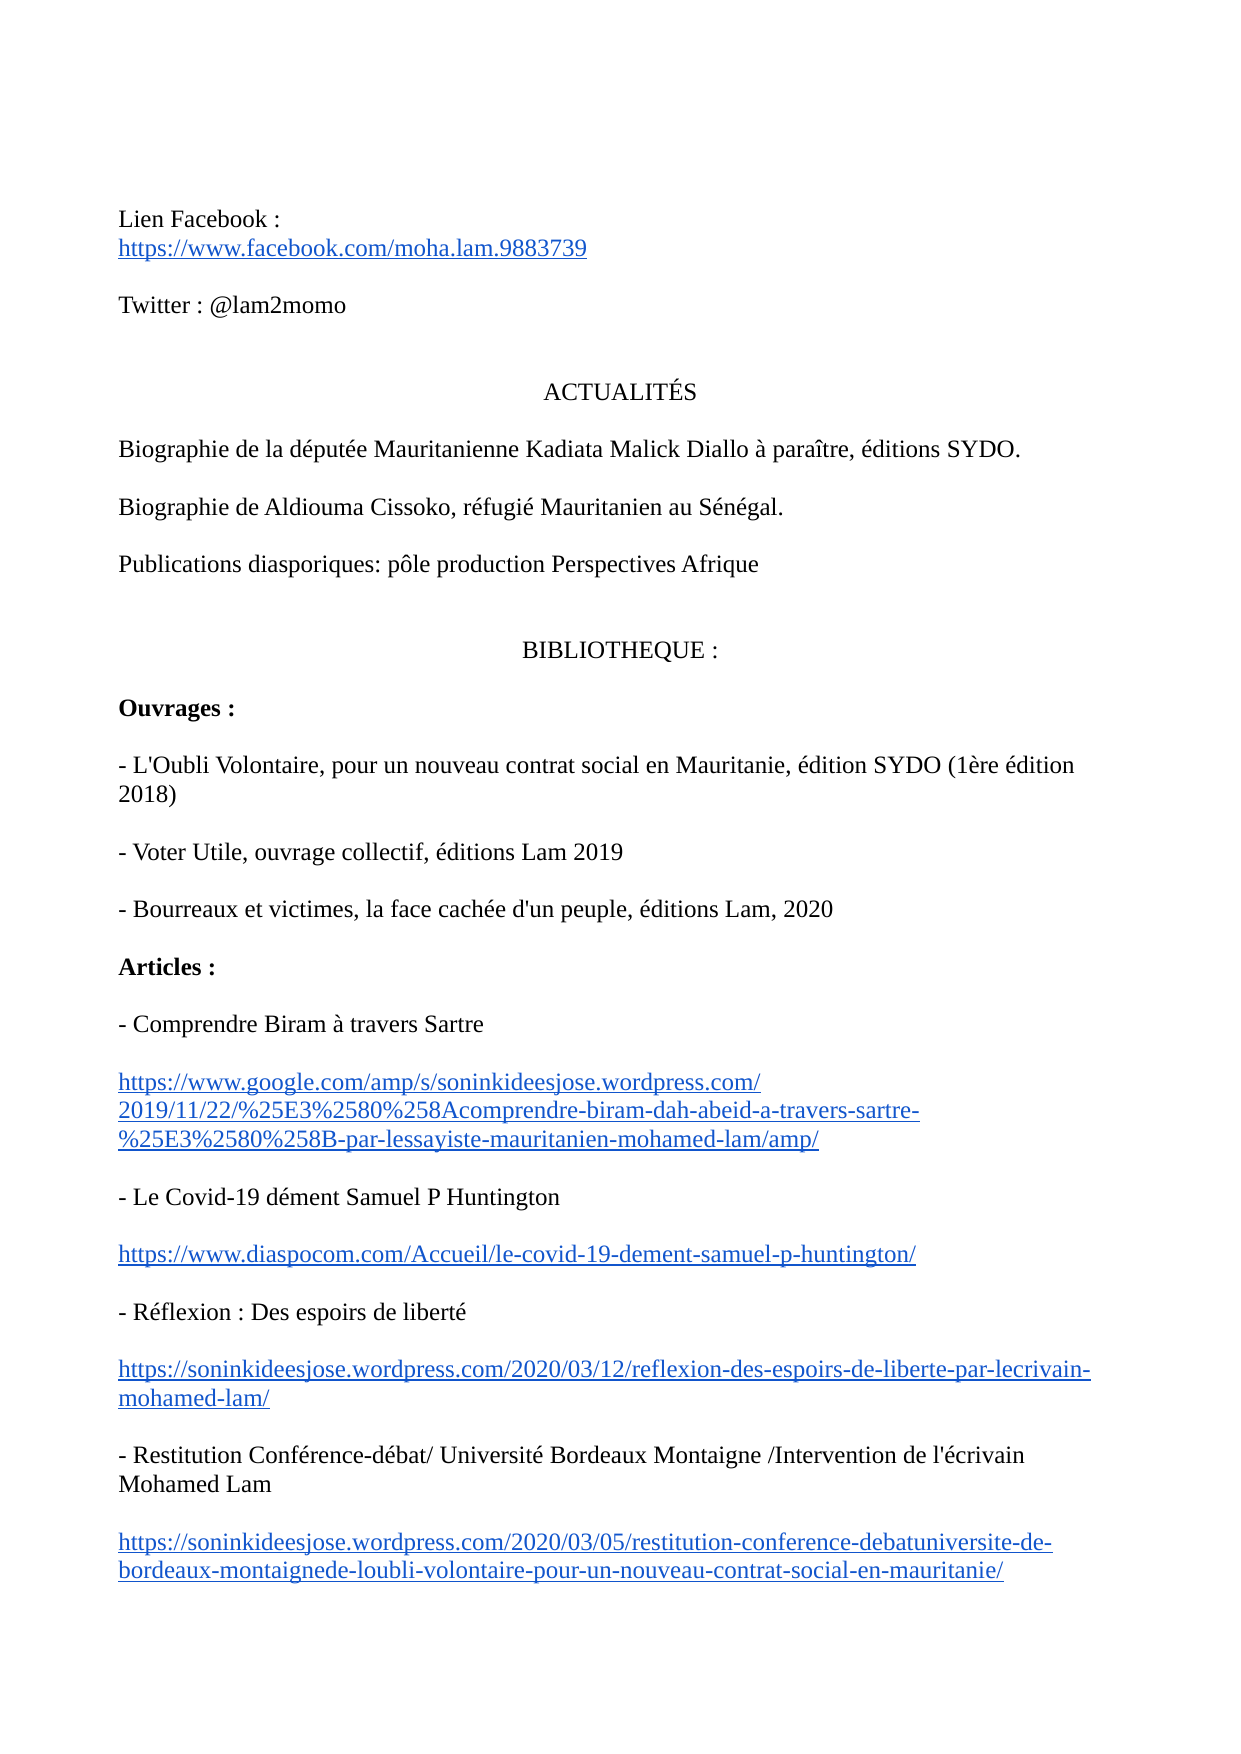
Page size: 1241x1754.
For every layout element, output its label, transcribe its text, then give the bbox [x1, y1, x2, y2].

text https://www.diaspocom.com/Accueil/le-covid-19-dement-samuel-p-huntington/ [118, 1239, 1122, 1268]
text Biographie de la députée Mauritanienne Kadiata Malick Diallo à paraître, éditions SYDO. [118, 434, 1122, 463]
text - L'Oubli Volontaire, pour un nouveau contrat social en Mauritanie, édition SYDO (1ère édition 2018) [118, 751, 1122, 808]
text Biographie de Aldiouma Cissoko, réfugié Mauritanien au Sénégal. [118, 492, 1122, 521]
text - Restitution Conférence-débat/ Université Bordeaux Montaigne /Intervention de l'écrivain Mohamed Lam [118, 1441, 1122, 1498]
text Ouvrages : [118, 693, 1122, 722]
text - Voter Utile, ouvrage collectif, éditions Lam 2019 [118, 837, 1122, 866]
text - Réflexion : Des espoirs de liberté [118, 1297, 1122, 1326]
text - Comprendre Biram à travers Sartre [118, 1009, 1122, 1038]
text BIBLIOTHEQUE : [118, 636, 1122, 664]
text - Bourreaux et victimes, la face cachée d'un peuple, éditions Lam, 2020 [118, 894, 1122, 923]
text https://soninkideesjose.wordpress.com/2020/03/05/restitution-conference-debatuniversite-de-bordeaux-montaignede-loubli-volontaire-pour-un-nouveau-contrat-social-en-mauritanie/ [118, 1527, 1122, 1584]
text Articles : [118, 952, 1122, 981]
text - Le Covid-19 dément Samuel P Huntington [118, 1182, 1122, 1211]
text ACTUALITÉS [118, 377, 1122, 406]
text https://www.google.com/amp/s/soninkideesjose.wordpress.com/2019/11/22/%25E3%2580%258Acomprendre-biram-dah-abeid-a-travers-sartre-%25E3%2580%258B-par-lessayiste-mauritanien-mohamed-lam/amp/ [118, 1067, 1122, 1153]
text Lien Facebook : https://www.facebook.com/moha.lam.9883739 [118, 204, 1122, 262]
text https://soninkideesjose.wordpress.com/2020/03/12/reflexion-des-espoirs-de-liberte-par-lecrivain-mohamed-lam/ [118, 1354, 1122, 1412]
text Twitter : @lam2momo [118, 291, 1122, 319]
text Publications diasporiques: pôle production Perspectives Afrique [118, 549, 1122, 578]
